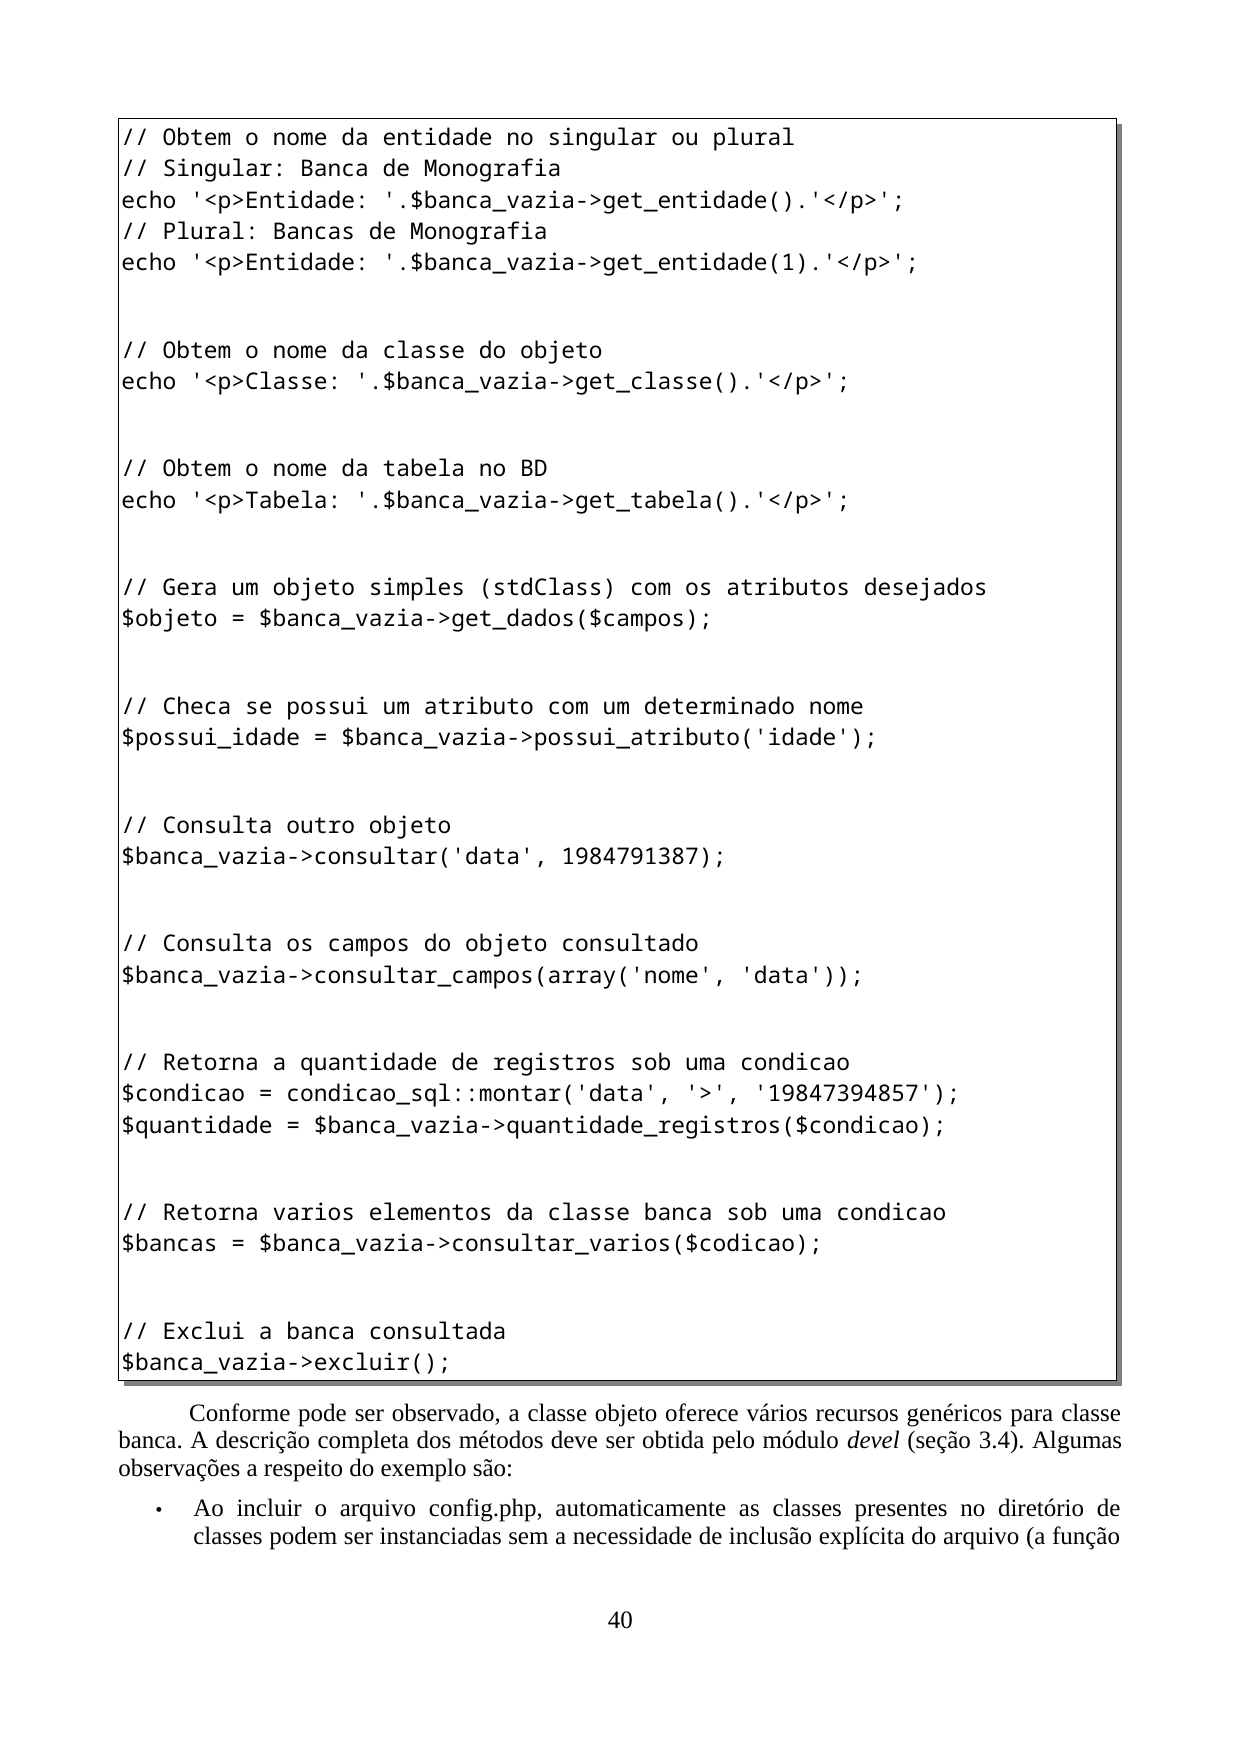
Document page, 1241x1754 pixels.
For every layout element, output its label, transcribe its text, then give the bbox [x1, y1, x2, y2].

text // Obtem o nome da classe do objeto echo '<p>Classe: '.$banca_vazia->get_classe().'</p>'; [119, 331, 1116, 396]
list Ao incluir o arquivo config.php, automaticamente as classes presentes no diretório de classes podem ser instanciadas sem a necessidade de inclusão explícita do arquivo (a função [156, 1494, 1122, 1550]
text // Exclui a banca consultada $banca_vazia->excluir(); [119, 1312, 1116, 1380]
text Conforme pode ser observado, a classe objeto oferece vários recursos genéricos para classe banca. A descrição completa dos métodos deve ser obtida pelo módulo devel (seção 3.4). Algumas observações a respeito do exemplo são: [118, 1399, 1122, 1482]
text // Consulta outro objeto $banca_vazia->consultar('data', 1984791387); [119, 806, 1116, 871]
text // Obtem o nome da entidade no singular ou plural // Singular: Banca de Monografia echo '<p>Entidade: '.$banca_vazia->get_entidade().'</p>'; // Plural: Bancas de Monografia echo '<p>Entidade: '.$banca_vazia->get_entidade(1).'</p>'; [119, 119, 1116, 277]
text // Obtem o nome da tabela no BD echo '<p>Tabela: '.$banca_vazia->get_tabela().'</p>'; [119, 449, 1116, 515]
text // Gera um objeto simples (stdClass) com os atributos desejados $objeto = $banca_vazia->get_dados($campos); [119, 568, 1116, 634]
text // Checa se possui um atributo com um determinado nome $possui_idade = $banca_vazia->possui_atributo('idade'); [119, 687, 1116, 752]
text // Retorna a quantidade de registros sob uma condicao $condicao = condicao_sql::montar('data', '>', '19847394857'); $quantidade = $banca_vazia->quantidade_registros($condicao); [119, 1043, 1116, 1140]
text // Retorna varios elementos da classe banca sob uma condicao $bancas = $banca_vazia->consultar_varios($codicao); [119, 1193, 1116, 1259]
text // Consulta os campos do objeto consultado $banca_vazia->consultar_campos(array('nome', 'data')); [119, 924, 1116, 990]
